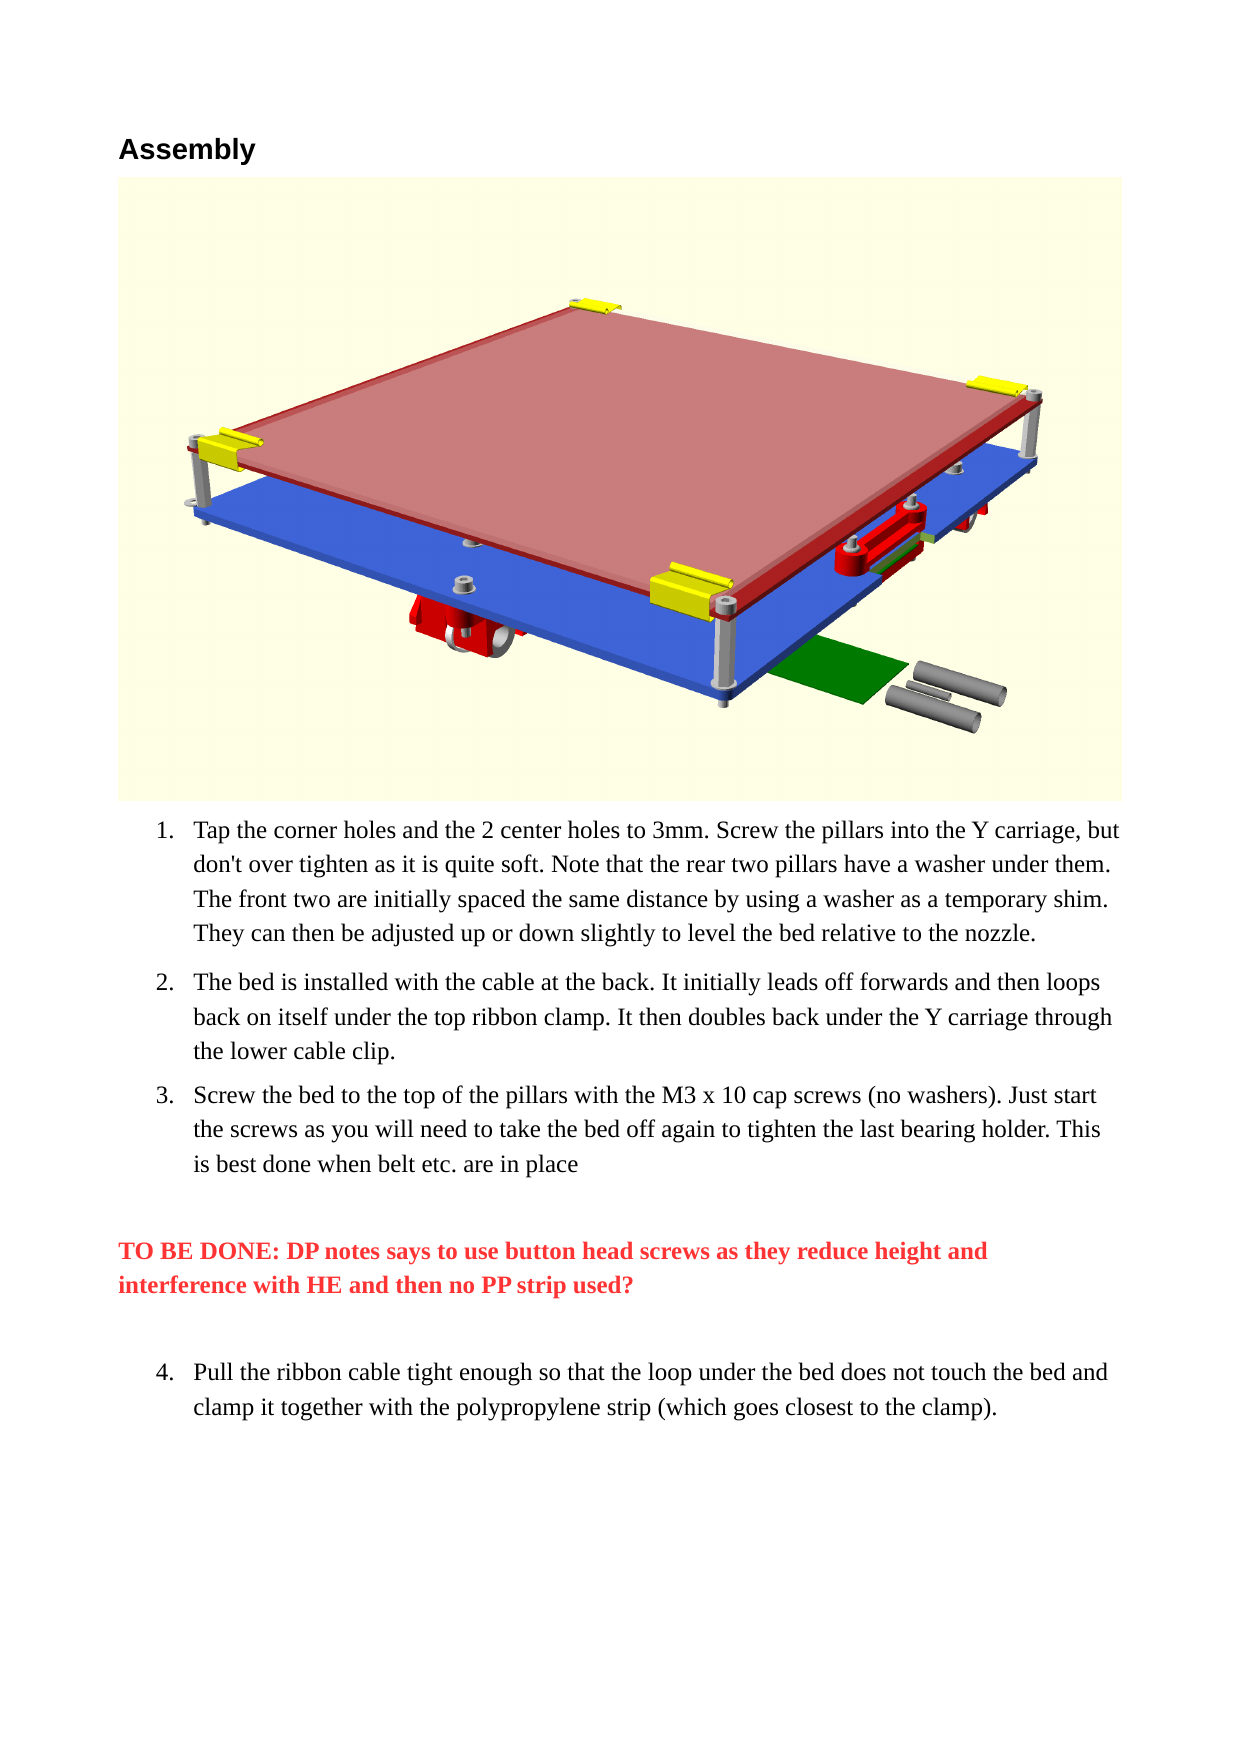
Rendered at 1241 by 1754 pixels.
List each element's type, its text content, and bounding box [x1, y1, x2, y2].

subtitle Assembly [118, 132, 1122, 165]
text TO BE DONE: DP notes says to use button head screws as they reduce height and interference with HE and then no PP strip used? [118, 1236, 1122, 1299]
list Screw the bed to the top of the pillars with the M3 x 10 cap screws (no washers). Just start the screws as you will need to take the bed off again to tighten the last bearing holder. This is best done when belt etc. are in place [156, 1080, 1122, 1178]
list Pull the ribbon cable tight enough so that the loop under the bed does not touch the bed and clamp it together with the polypropylene strip (which goes closest to the clamp). [156, 1357, 1122, 1420]
list The bed is installed with the cable at the back. It initially leads off forwards and then loops back on itself under the top ribbon clamp. It then doubles back under the Y carriage through the lower cable clip. [156, 967, 1122, 1065]
list Tap the corner holes and the 2 center holes to 3mm. Screw the pillars into the Y carriage, but don't over tighten as it is quite soft. Note that the rear two pillars have a washer under them. The front two are initially spaced the same distance by using a washer as a temporary shim. They can then be adjusted up or down slightly to level the bed relative to the nozzle. [156, 815, 1122, 947]
picture [118, 177, 1123, 801]
